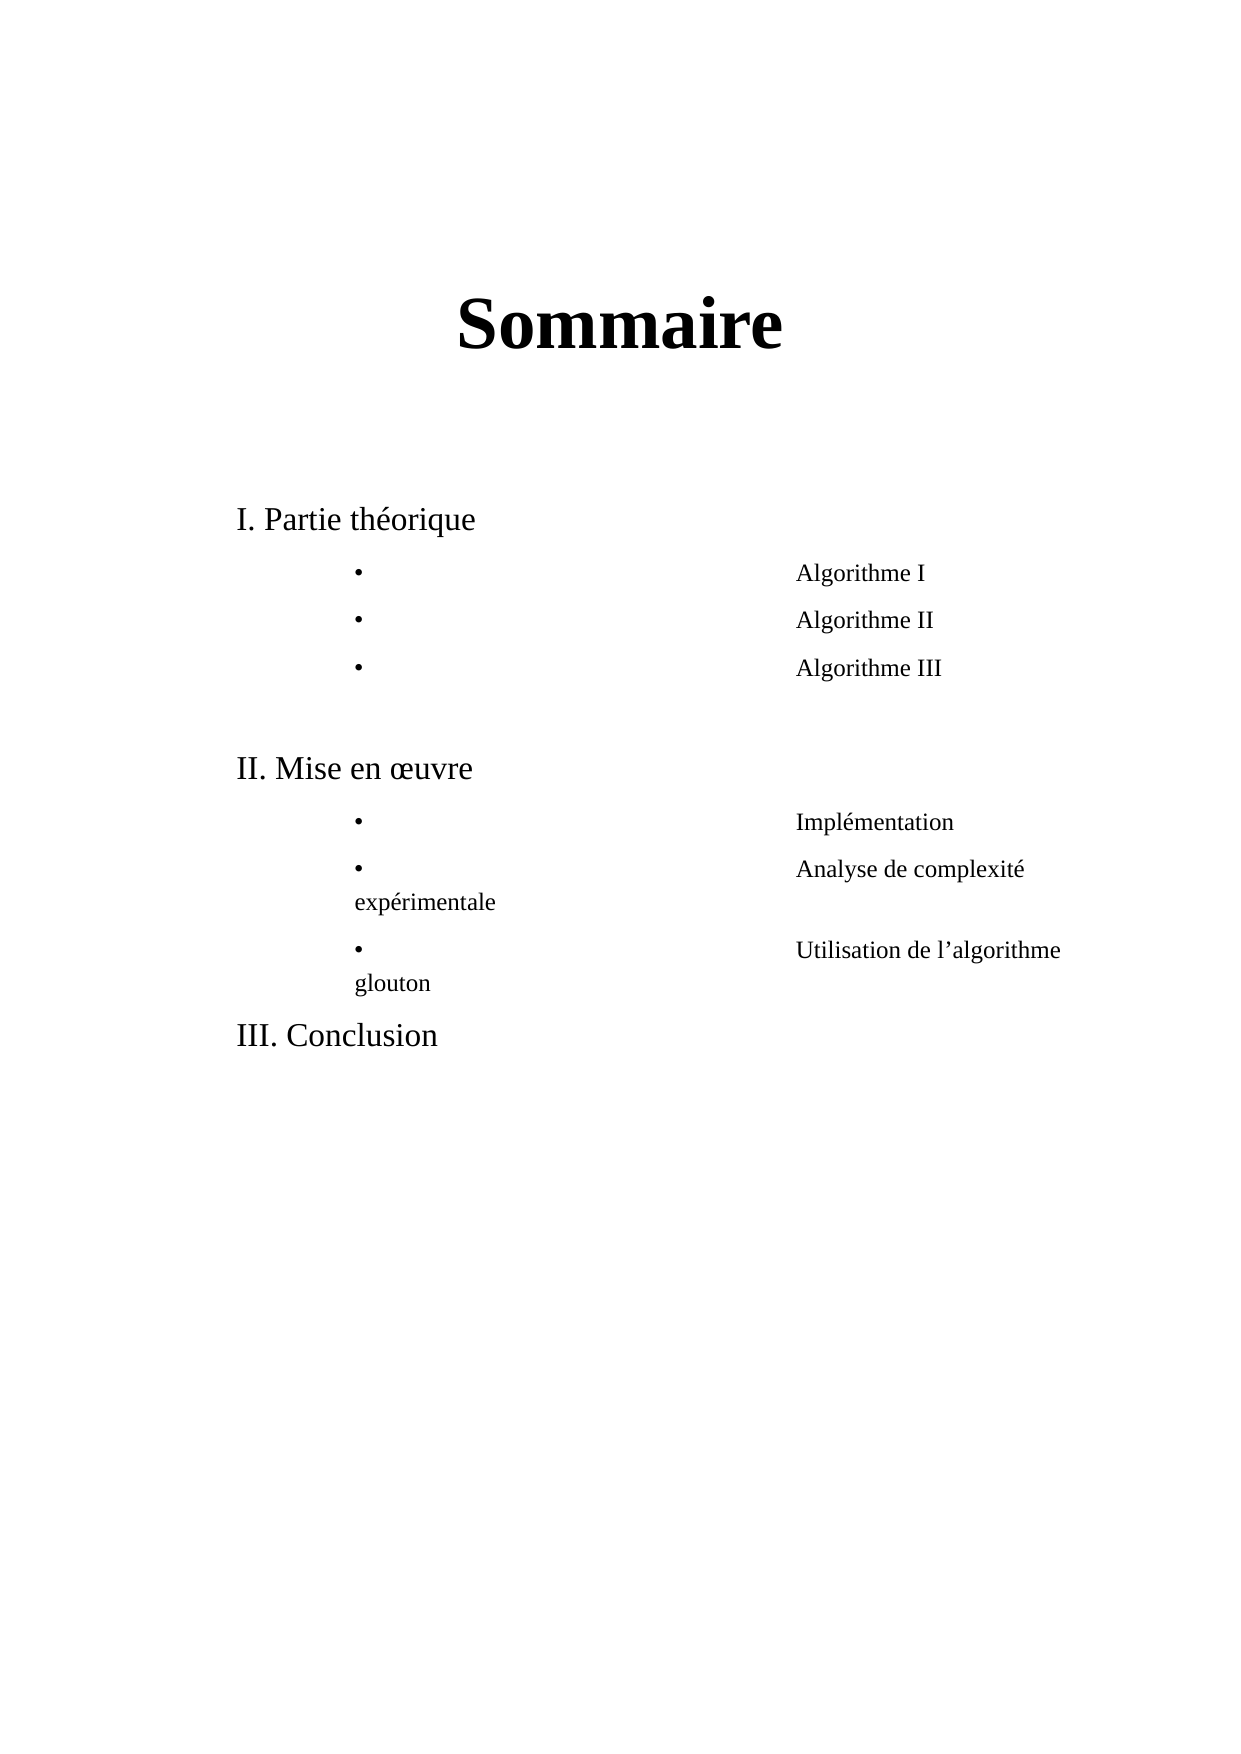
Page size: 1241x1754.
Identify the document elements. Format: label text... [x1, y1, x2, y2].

list Algorithme I [354, 558, 1122, 586]
text II. Mise en œuvre [236, 748, 1122, 786]
list Implémentation [354, 807, 1122, 835]
list Utilisation de l’algorithme glouton [354, 935, 1122, 997]
list Analyse de complexité expérimentale [354, 854, 1122, 916]
list Algorithme II [354, 605, 1122, 634]
text I. Partie théorique [236, 499, 1122, 537]
list Algorithme III [354, 653, 1122, 682]
list III. Conclusion [198, 1016, 1122, 1054]
